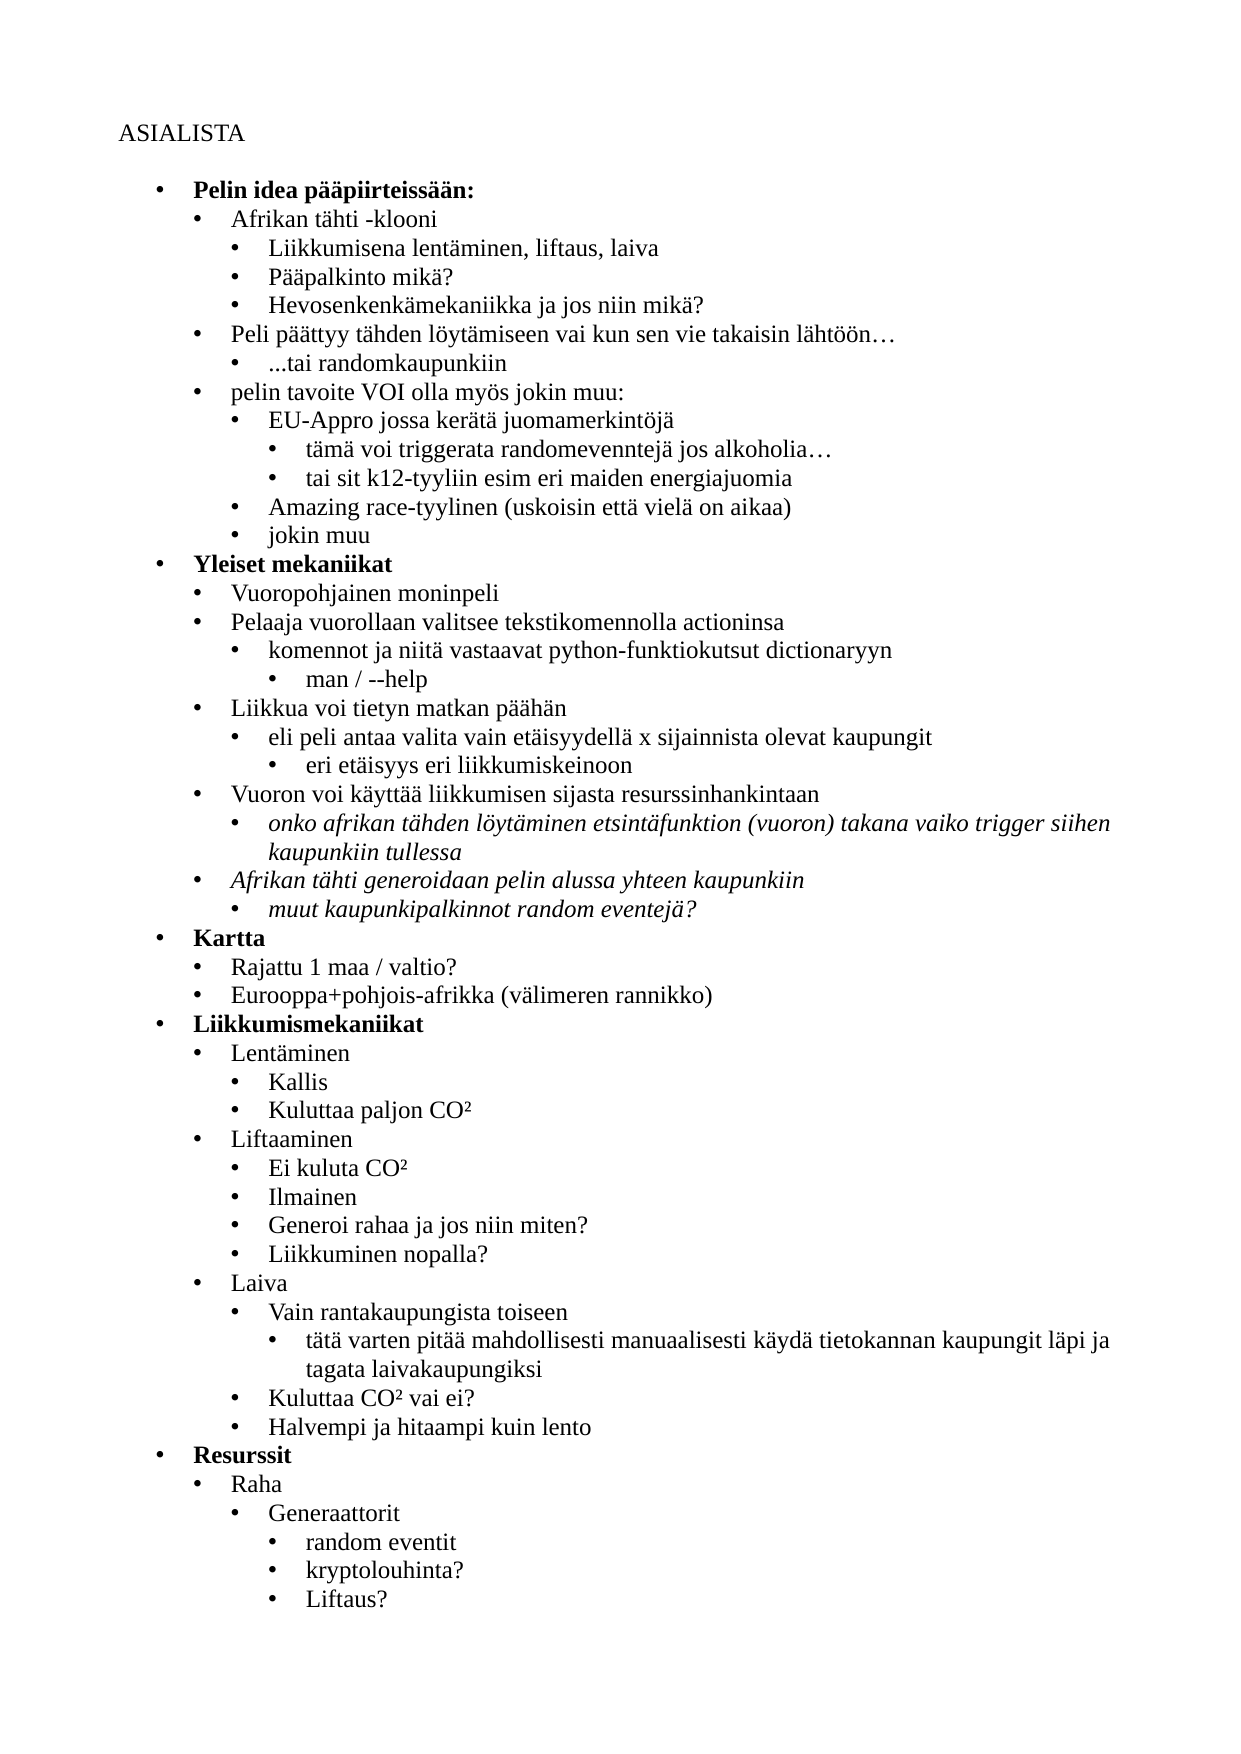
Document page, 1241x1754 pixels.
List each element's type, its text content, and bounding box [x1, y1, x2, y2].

list Liftaus? [268, 1584, 1122, 1613]
list Ei kuluta CO² [231, 1153, 1122, 1182]
list Liikkumisena lentäminen, liftaus, laiva [231, 233, 1122, 262]
list Peli päättyy tähden löytämiseen vai kun sen vie takaisin lähtöön… [193, 319, 1122, 348]
list Liikkua voi tietyn matkan päähän [193, 693, 1122, 722]
list Lentäminen [193, 1038, 1122, 1067]
list muut kaupunkipalkinnot random eventejä? [231, 894, 1122, 923]
list Resurssit [156, 1441, 1122, 1469]
list Afrikan tähti -klooni [193, 204, 1122, 233]
list Vuoropohjainen moninpeli [193, 578, 1122, 607]
list Vain rantakaupungista toiseen [231, 1297, 1122, 1326]
list kryptolouhinta? [268, 1556, 1122, 1584]
list tämä voi triggerata randomevenntejä jos alkoholia… [268, 434, 1122, 463]
list Kuluttaa CO² vai ei? [231, 1383, 1122, 1412]
list tätä varten pitää mahdollisesti manuaalisesti käydä tietokannan kaupungit läpi ja tagata laivakaupungiksi [268, 1326, 1122, 1383]
list Eurooppa+pohjois-afrikka (välimeren rannikko) [193, 981, 1122, 1009]
list Amazing race-tyylinen (uskoisin että vielä on aikaa) [231, 492, 1122, 521]
list eri etäisyys eri liikkumiskeinoon [268, 751, 1122, 779]
list Liftaaminen [193, 1124, 1122, 1153]
list Pääpalkinto mikä? [231, 262, 1122, 291]
list Kallis [231, 1067, 1122, 1096]
list Halvempi ja hitaampi kuin lento [231, 1412, 1122, 1441]
list jokin muu [231, 521, 1122, 549]
list komennot ja niitä vastaavat python-funktiokutsut dictionaryyn [231, 636, 1122, 664]
list random eventit [268, 1527, 1122, 1556]
list ...tai randomkaupunkiin [231, 348, 1122, 377]
list Liikkumismekaniikat [156, 1009, 1122, 1038]
list tai sit k12-tyyliin esim eri maiden energiajuomia [268, 463, 1122, 492]
list pelin tavoite VOI olla myös jokin muu: [193, 377, 1122, 406]
list onko afrikan tähden löytäminen etsintäfunktion (vuoron) takana vaiko trigger siihen kaupunkiin tullessa [231, 808, 1122, 866]
list Raha [193, 1469, 1122, 1498]
list Yleiset mekaniikat [156, 549, 1122, 578]
list Ilmainen [231, 1182, 1122, 1211]
list Pelin idea pääpiirteissään: [156, 176, 1122, 204]
list Kartta [156, 923, 1122, 952]
list man / --help [268, 664, 1122, 693]
list Vuoron voi käyttää liikkumisen sijasta resurssinhankintaan [193, 779, 1122, 808]
list Pelaaja vuorollaan valitsee tekstikomennolla actioninsa [193, 607, 1122, 636]
list eli peli antaa valita vain etäisyydellä x sijainnista olevat kaupungit [231, 722, 1122, 751]
list Laiva [193, 1268, 1122, 1297]
list Generoi rahaa ja jos niin miten? [231, 1211, 1122, 1239]
text ASIALISTA [118, 118, 1122, 147]
list Generaattorit [231, 1498, 1122, 1527]
list Hevosenkenkämekaniikka ja jos niin mikä? [231, 291, 1122, 319]
list Liikkuminen nopalla? [231, 1239, 1122, 1268]
list Afrikan tähti generoidaan pelin alussa yhteen kaupunkiin [193, 866, 1122, 894]
list EU-Appro jossa kerätä juomamerkintöjä [231, 406, 1122, 434]
list Kuluttaa paljon CO² [231, 1096, 1122, 1124]
list Rajattu 1 maa / valtio? [193, 952, 1122, 981]
